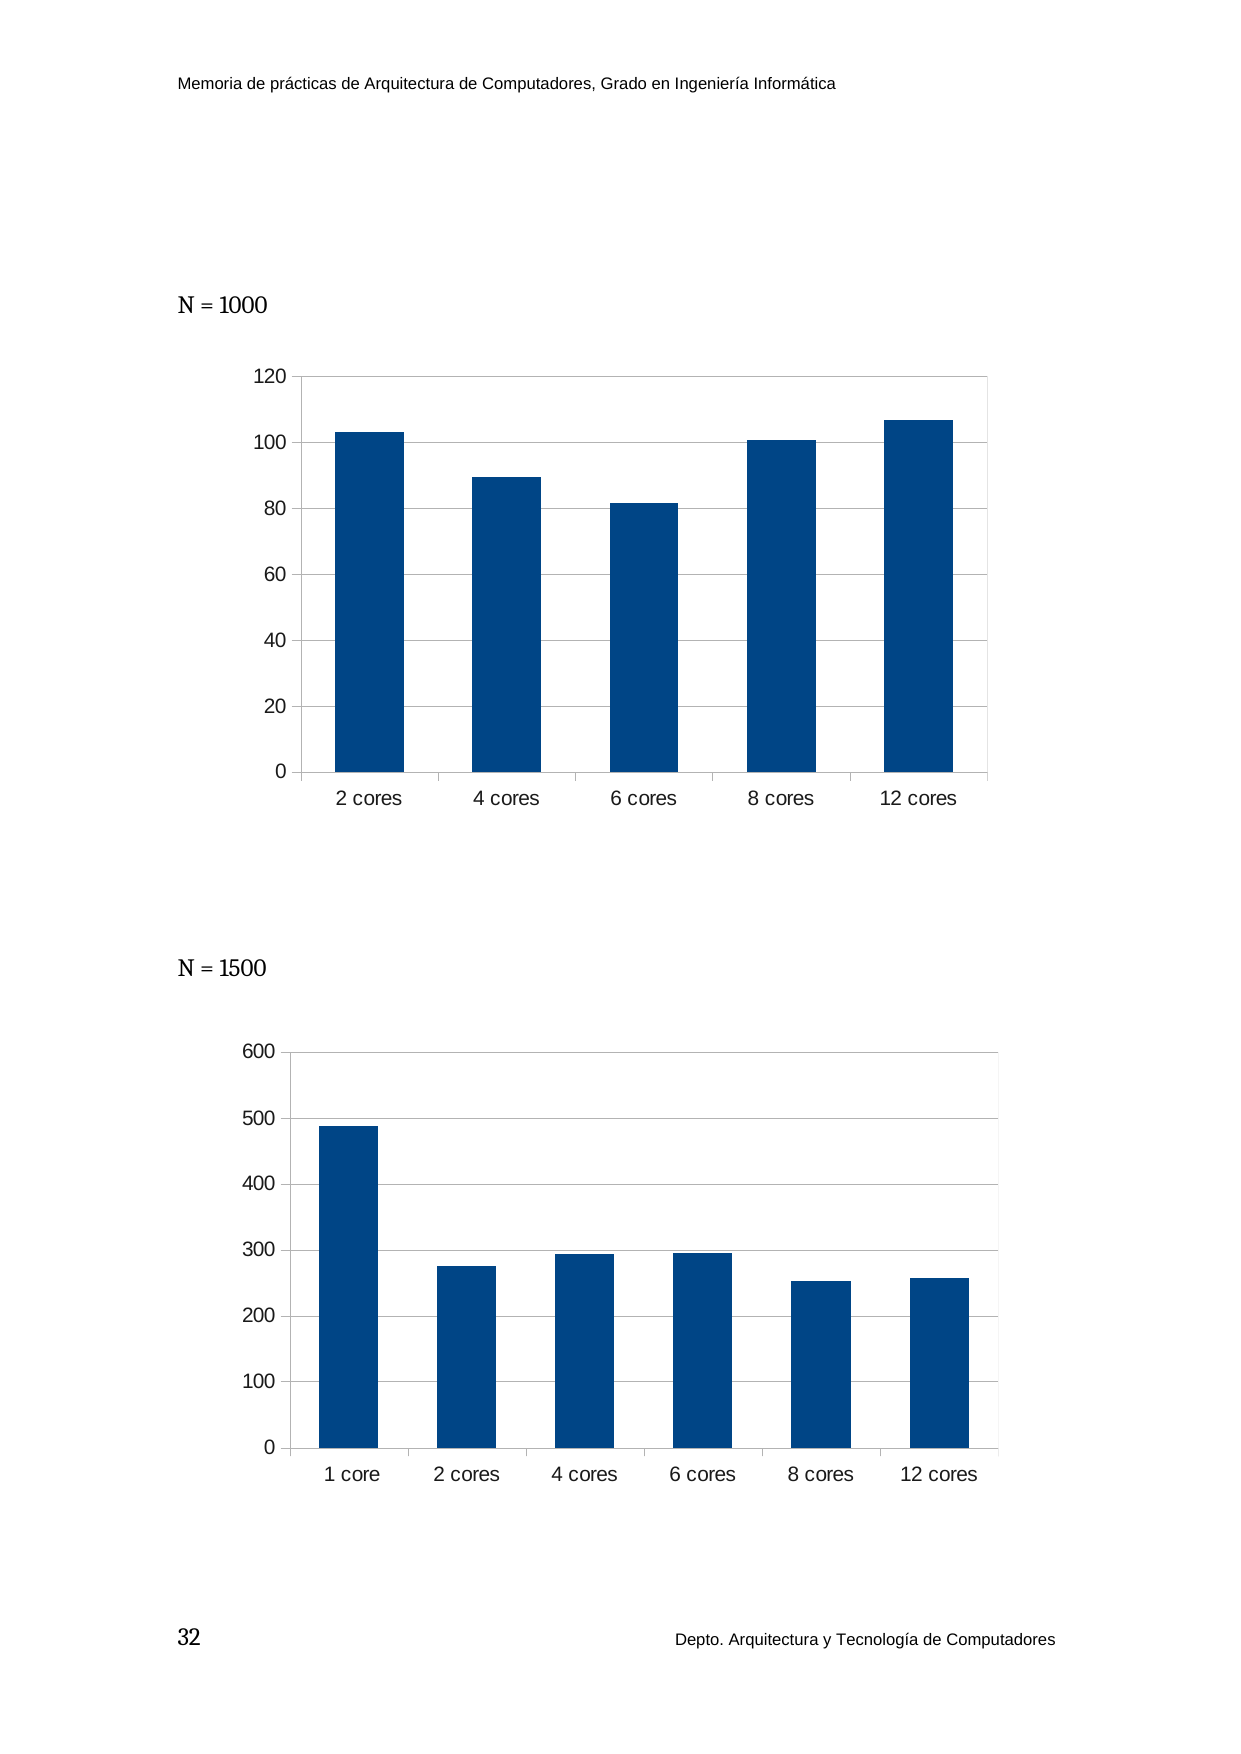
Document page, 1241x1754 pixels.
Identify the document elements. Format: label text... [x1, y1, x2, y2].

text N = 1500 [177, 954, 1063, 983]
text N = 1000 [177, 291, 1063, 320]
